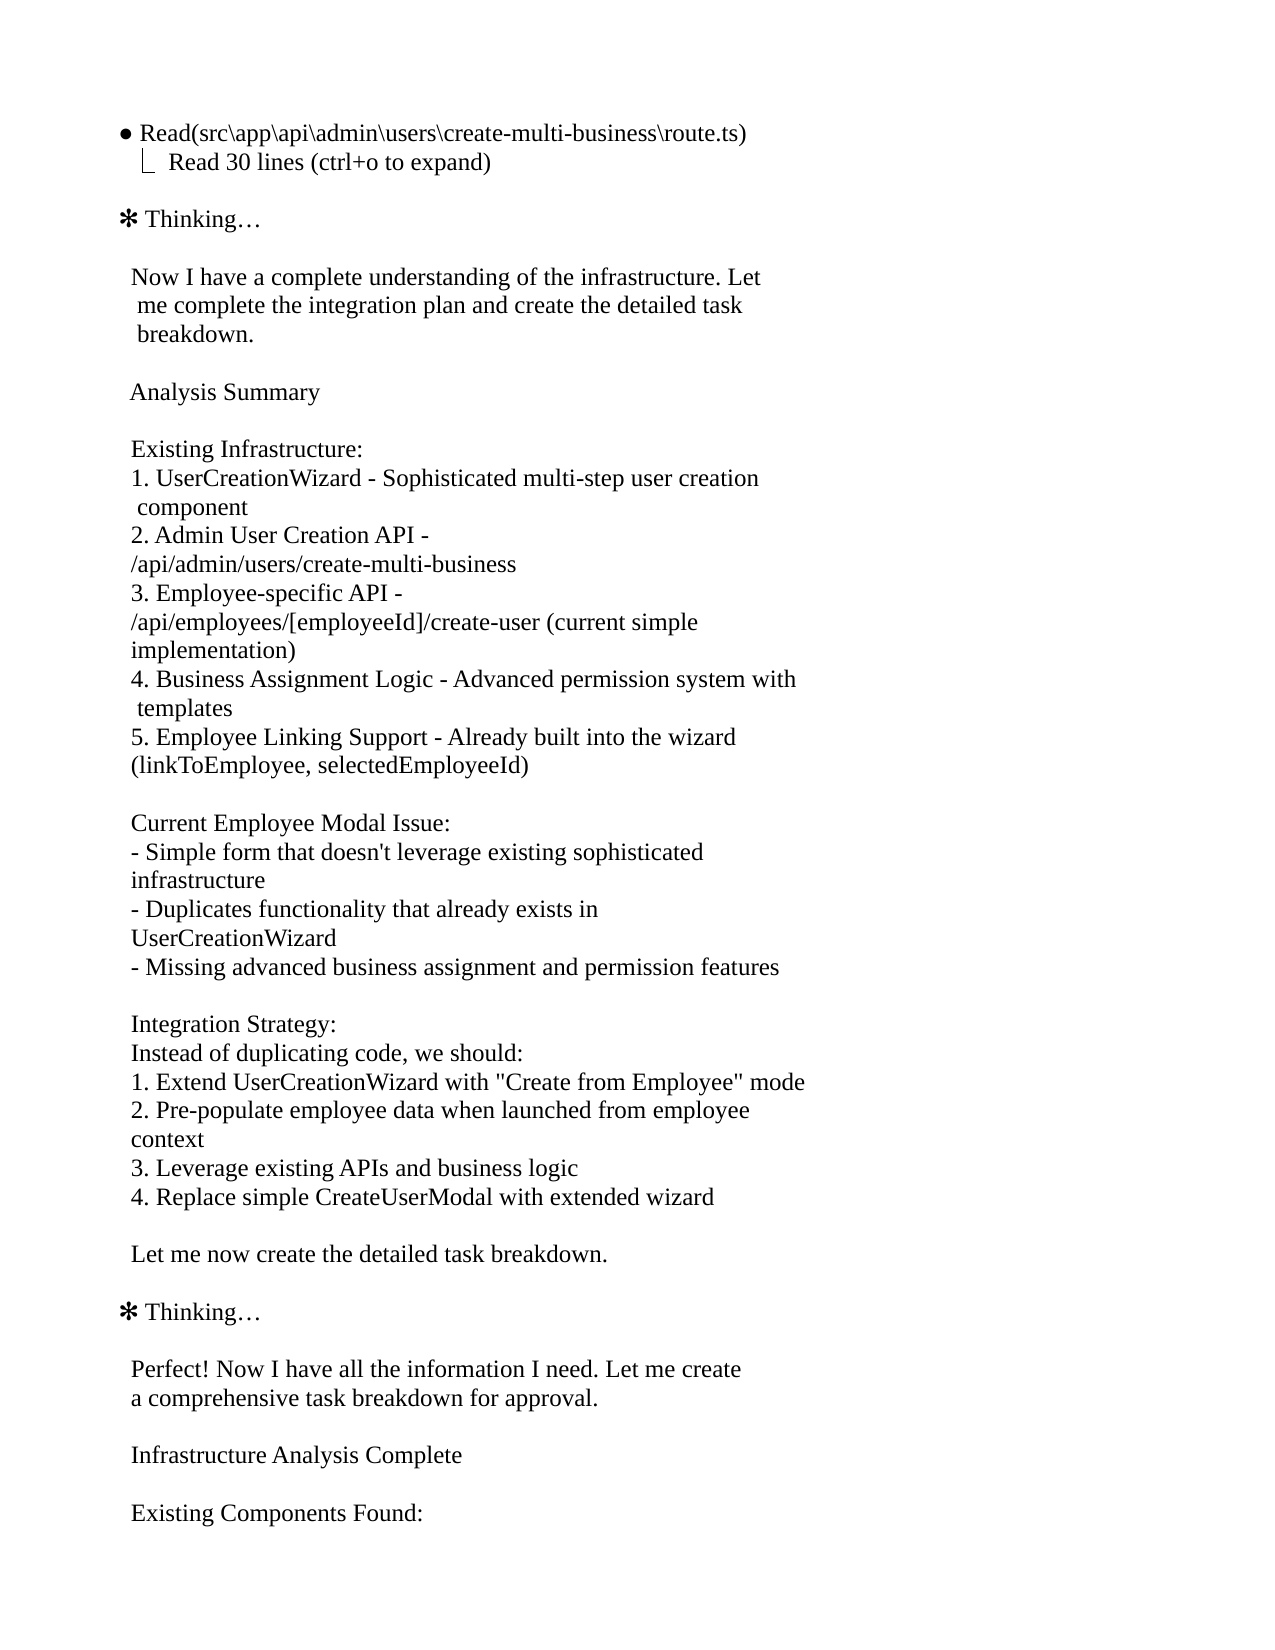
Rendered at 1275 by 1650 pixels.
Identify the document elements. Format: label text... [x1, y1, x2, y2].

text implementation) [118, 636, 1157, 664]
text Analysis Summary [118, 377, 1157, 406]
text templates [118, 693, 1157, 722]
text Current Employee Modal Issue: [118, 808, 1157, 837]
text component [118, 492, 1157, 521]
text context [118, 1124, 1157, 1153]
text ✻ Thinking… [118, 204, 1157, 233]
text UserCreationWizard [118, 923, 1157, 952]
text me complete the integration plan and create the detailed task [118, 291, 1157, 319]
text 2. Pre-populate employee data when launched from employee [118, 1096, 1157, 1124]
text - Duplicates functionality that already exists in [118, 894, 1157, 923]
text ● Read(src\app\api\admin\users\create-multi-business\route.ts) [118, 118, 1157, 147]
text /api/admin/users/create-multi-business [118, 549, 1157, 578]
text 3. Employee-specific API - [118, 578, 1157, 607]
text 1. UserCreationWizard - Sophisticated multi-step user creation [118, 463, 1157, 492]
text ⎿ Read 30 lines (ctrl+o to expand) [118, 147, 1157, 176]
text 1. Extend UserCreationWizard with "Create from Employee" mode [118, 1067, 1157, 1096]
text Existing Infrastructure: [118, 434, 1157, 463]
text Now I have a complete understanding of the infrastructure. Let [118, 262, 1157, 291]
text 4. Replace simple CreateUserModal with extended wizard [118, 1182, 1157, 1211]
text 3. Leverage existing APIs and business logic [118, 1153, 1157, 1182]
text - Missing advanced business assignment and permission features [118, 952, 1157, 981]
text a comprehensive task breakdown for approval. [118, 1383, 1157, 1412]
text Perfect! Now I have all the information I need. Let me create [118, 1354, 1157, 1383]
text 2. Admin User Creation API - [118, 521, 1157, 549]
text 4. Business Assignment Logic - Advanced permission system with [118, 664, 1157, 693]
text Existing Components Found: [118, 1498, 1157, 1527]
text Let me now create the detailed task breakdown. [118, 1239, 1157, 1268]
text (linkToEmployee, selectedEmployeeId) [118, 751, 1157, 779]
text breakdown. [118, 319, 1157, 348]
text - Simple form that doesn't leverage existing sophisticated [118, 837, 1157, 866]
text 5. Employee Linking Support - Already built into the wizard [118, 722, 1157, 751]
text /api/employees/[employeeId]/create-user (current simple [118, 607, 1157, 636]
text Instead of duplicating code, we should: [118, 1038, 1157, 1067]
text Infrastructure Analysis Complete ✅ [118, 1441, 1157, 1469]
text infrastructure [118, 866, 1157, 894]
text ✻ Thinking… [118, 1297, 1157, 1326]
text Integration Strategy: [118, 1009, 1157, 1038]
